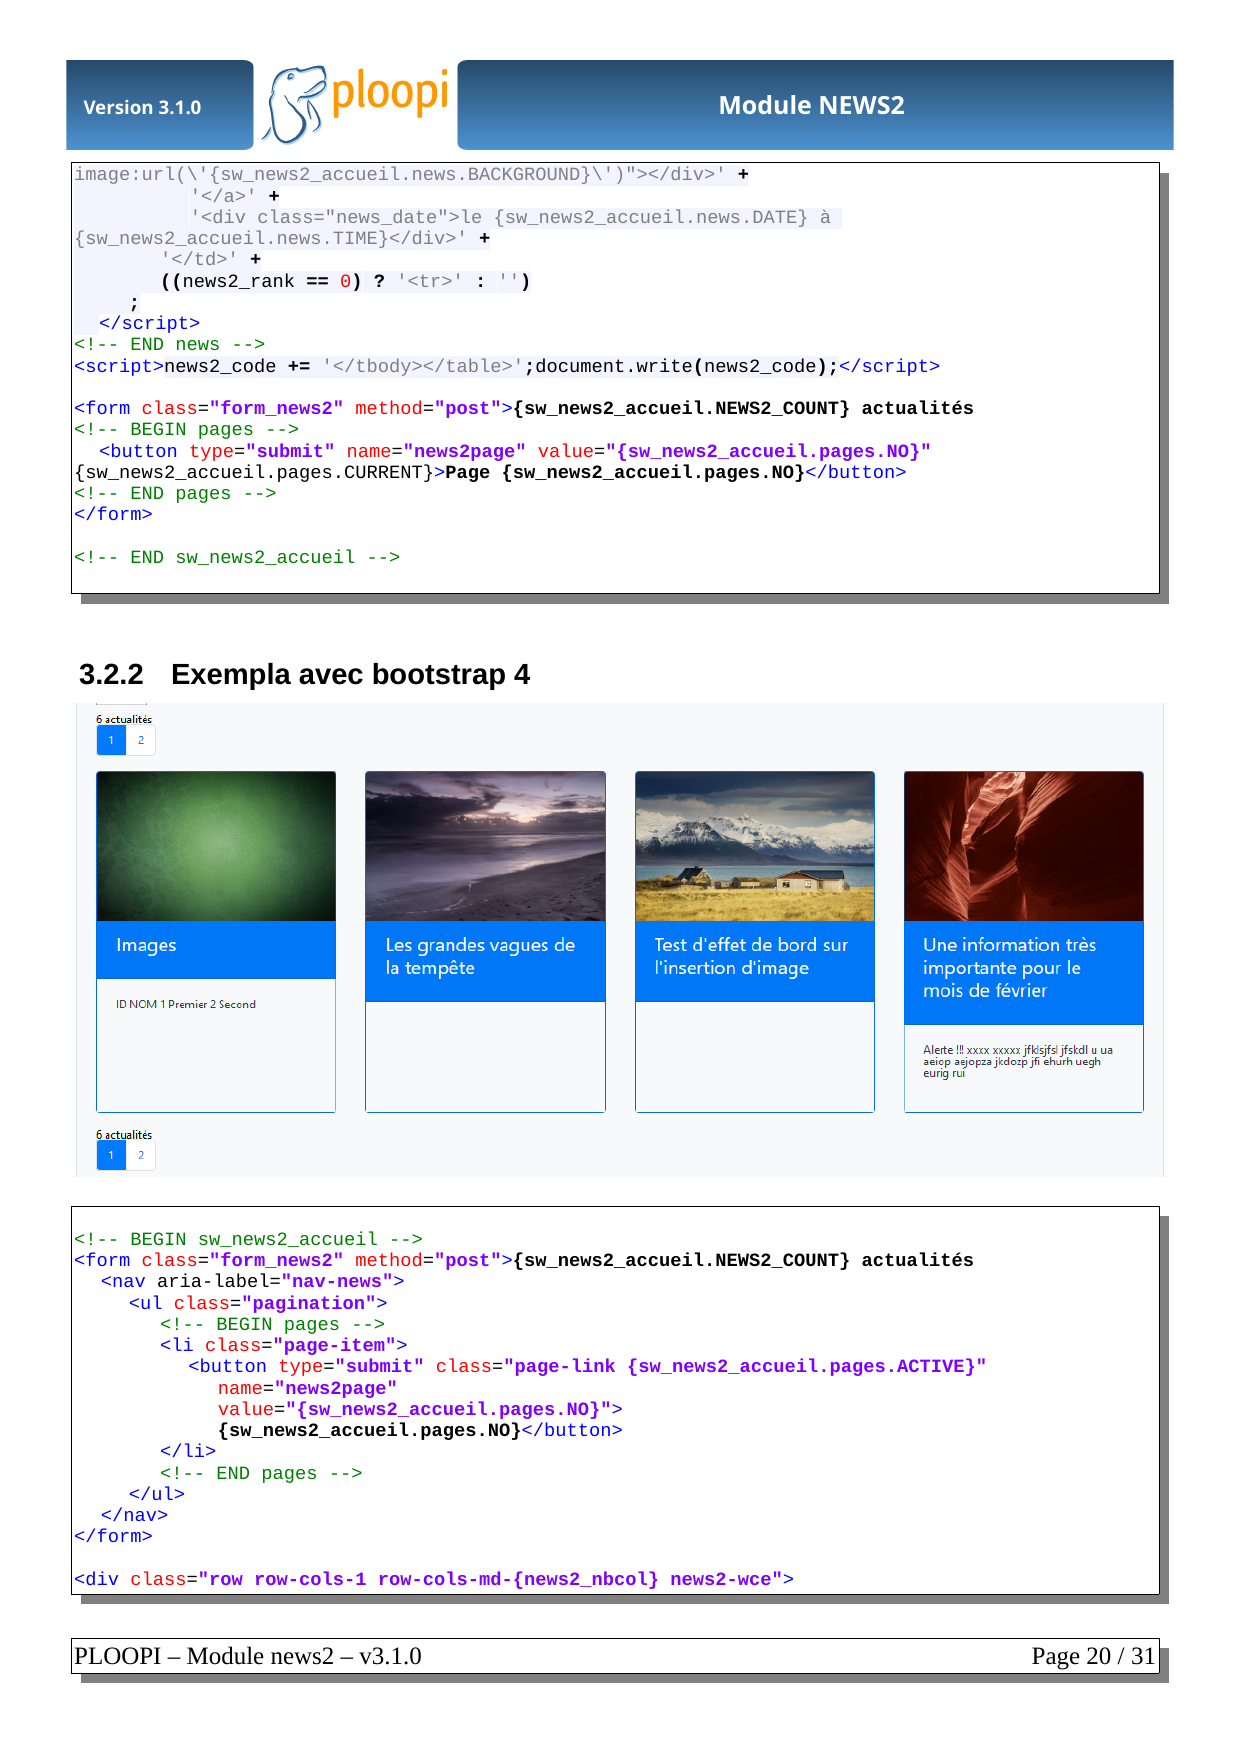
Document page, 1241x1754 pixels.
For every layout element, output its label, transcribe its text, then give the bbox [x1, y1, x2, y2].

text ((news2_rank == 0) ? '<tr>' : '') [72, 268, 1159, 290]
text <!-- END pages --> [72, 481, 1159, 502]
text </form> [72, 502, 1159, 526]
text <!-- BEGIN pages --> [72, 1312, 1159, 1333]
text <!-- END sw_news2_accueil --> [72, 545, 1159, 569]
text '</a>' + [72, 183, 1159, 205]
text '</td>' + [72, 247, 1159, 268]
text <button type="submit" name="news2page" value="{sw_news2_accueil.pages.NO}" {sw_news2_accueil.pages.CURRENT}>Page {sw_news2_accueil.pages.NO}</button> [72, 438, 1159, 481]
text <ul class="pagination"> [72, 1291, 1159, 1312]
text <div class="row row-cols-1 row-cols-md-{news2_nbcol} news2-wce"> [72, 1567, 1159, 1594]
text <form class="form_news2" method="post">{sw_news2_accueil.NEWS2_COUNT} actualités [72, 1248, 1159, 1269]
text {sw_news2_accueil.pages.NO}</button> [72, 1418, 1159, 1439]
text <button type="submit" class="page-link {sw_news2_accueil.pages.ACTIVE}" [72, 1354, 1159, 1376]
text <nav aria-label="nav-news"> [72, 1269, 1159, 1291]
text <form class="form_news2" method="post">{sw_news2_accueil.NEWS2_COUNT} actualités [72, 396, 1159, 417]
picture [66, 59, 1174, 153]
text <!-- BEGIN sw_news2_accueil --> [72, 1227, 1159, 1248]
text </nav> [72, 1503, 1159, 1524]
text <li class="page-item"> [72, 1333, 1159, 1354]
text <!-- END pages --> [72, 1461, 1159, 1482]
subtitle Exempla avec bootstrap 4 [71, 657, 1169, 691]
text value="{sw_news2_accueil.pages.NO}"> [72, 1397, 1159, 1418]
text <!-- END news --> [72, 332, 1159, 353]
picture [70, 703, 1170, 1177]
text </script> [72, 311, 1159, 332]
text </li> [72, 1439, 1159, 1461]
text <script>news2_code += '</tbody></table>';document.write(news2_code);</script> [72, 353, 1159, 378]
text </form> [72, 1524, 1159, 1548]
text '<div class="news_date">le {sw_news2_accueil.news.DATE} à {sw_news2_accueil.news.TIME}</div>' + [72, 205, 1159, 247]
text name="news2page" [72, 1376, 1159, 1397]
text image:url(\'{sw_news2_accueil.news.BACKGROUND}\')"></div>' + [72, 163, 1159, 183]
text ; [72, 290, 1159, 311]
text </ul> [72, 1482, 1159, 1503]
text <!-- BEGIN pages --> [72, 417, 1159, 438]
